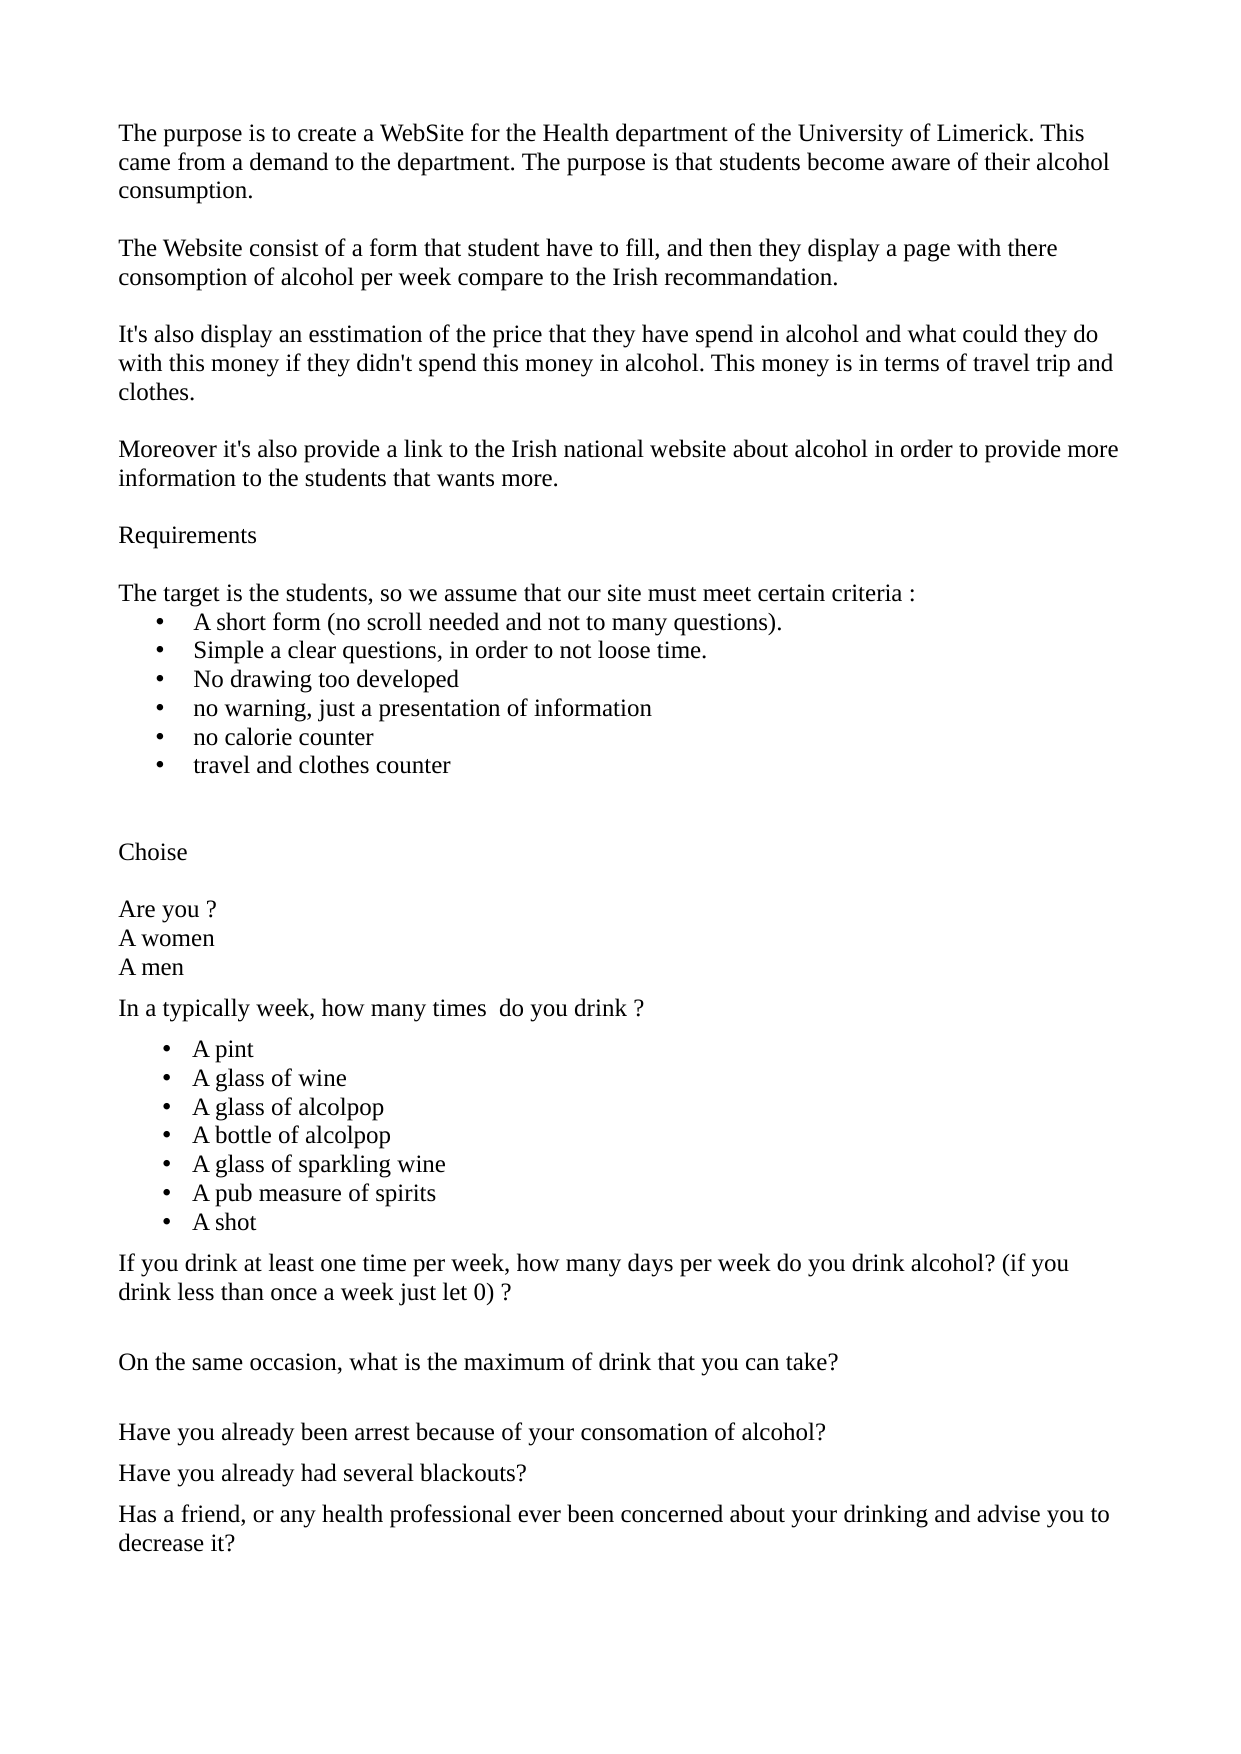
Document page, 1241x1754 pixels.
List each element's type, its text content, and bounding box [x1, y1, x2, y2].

list Simple a clear questions, in order to not loose time. [156, 636, 1122, 664]
list A shot [162, 1207, 1122, 1236]
list A glass of wine [162, 1063, 1122, 1092]
text Have you already had several blackouts? [118, 1458, 1122, 1487]
text Moreover it's also provide a link to the Irish national website about alcohol in order to provide more information to the students that wants more. [118, 434, 1122, 492]
text Choise [118, 837, 1122, 866]
list A bottle of alcolpop [162, 1121, 1122, 1149]
text Has a friend, or any health professional ever been concerned about your drinking and advise you to decrease it? [118, 1499, 1122, 1586]
text In a typically week, how many times do you drink ? [118, 993, 1122, 1022]
list No drawing too developed [156, 664, 1122, 693]
text Are you ? A women A men [118, 894, 1122, 981]
text On the same occasion, what is the maximum of drink that you can take? [118, 1347, 1122, 1404]
list no warning, just a presentation of information [156, 693, 1122, 722]
text The purpose is to create a WebSite for the Health department of the University of Limerick. This came from a demand to the department. The purpose is that students become aware of their alcohol consumption. [118, 118, 1122, 204]
list A glass of sparkling wine [162, 1149, 1122, 1178]
list A pint [162, 1034, 1122, 1063]
list no calorie counter [156, 722, 1122, 751]
text Requirements [118, 521, 1122, 549]
list A glass of alcolpop [162, 1092, 1122, 1121]
text It's also display an esstimation of the price that they have spend in alcohol and what could they do with this money if they didn't spend this money in alcohol. This money is in terms of travel trip and clothes. [118, 319, 1122, 406]
text If you drink at least one time per week, how many days per week do you drink alcohol? (if you drink less than once a week just let 0) ? [118, 1248, 1122, 1334]
text Have you already been arrest because of your consomation of alcohol? [118, 1417, 1122, 1446]
list travel and clothes counter [156, 751, 1122, 779]
list A pub measure of spirits [162, 1178, 1122, 1207]
text The Website consist of a form that student have to fill, and then they display a page with there consomption of alcohol per week compare to the Irish recommandation. [118, 233, 1122, 291]
text The target is the students, so we assume that our site must meet certain criteria : [118, 578, 1122, 607]
list A short form (no scroll needed and not to many questions). [156, 607, 1122, 636]
